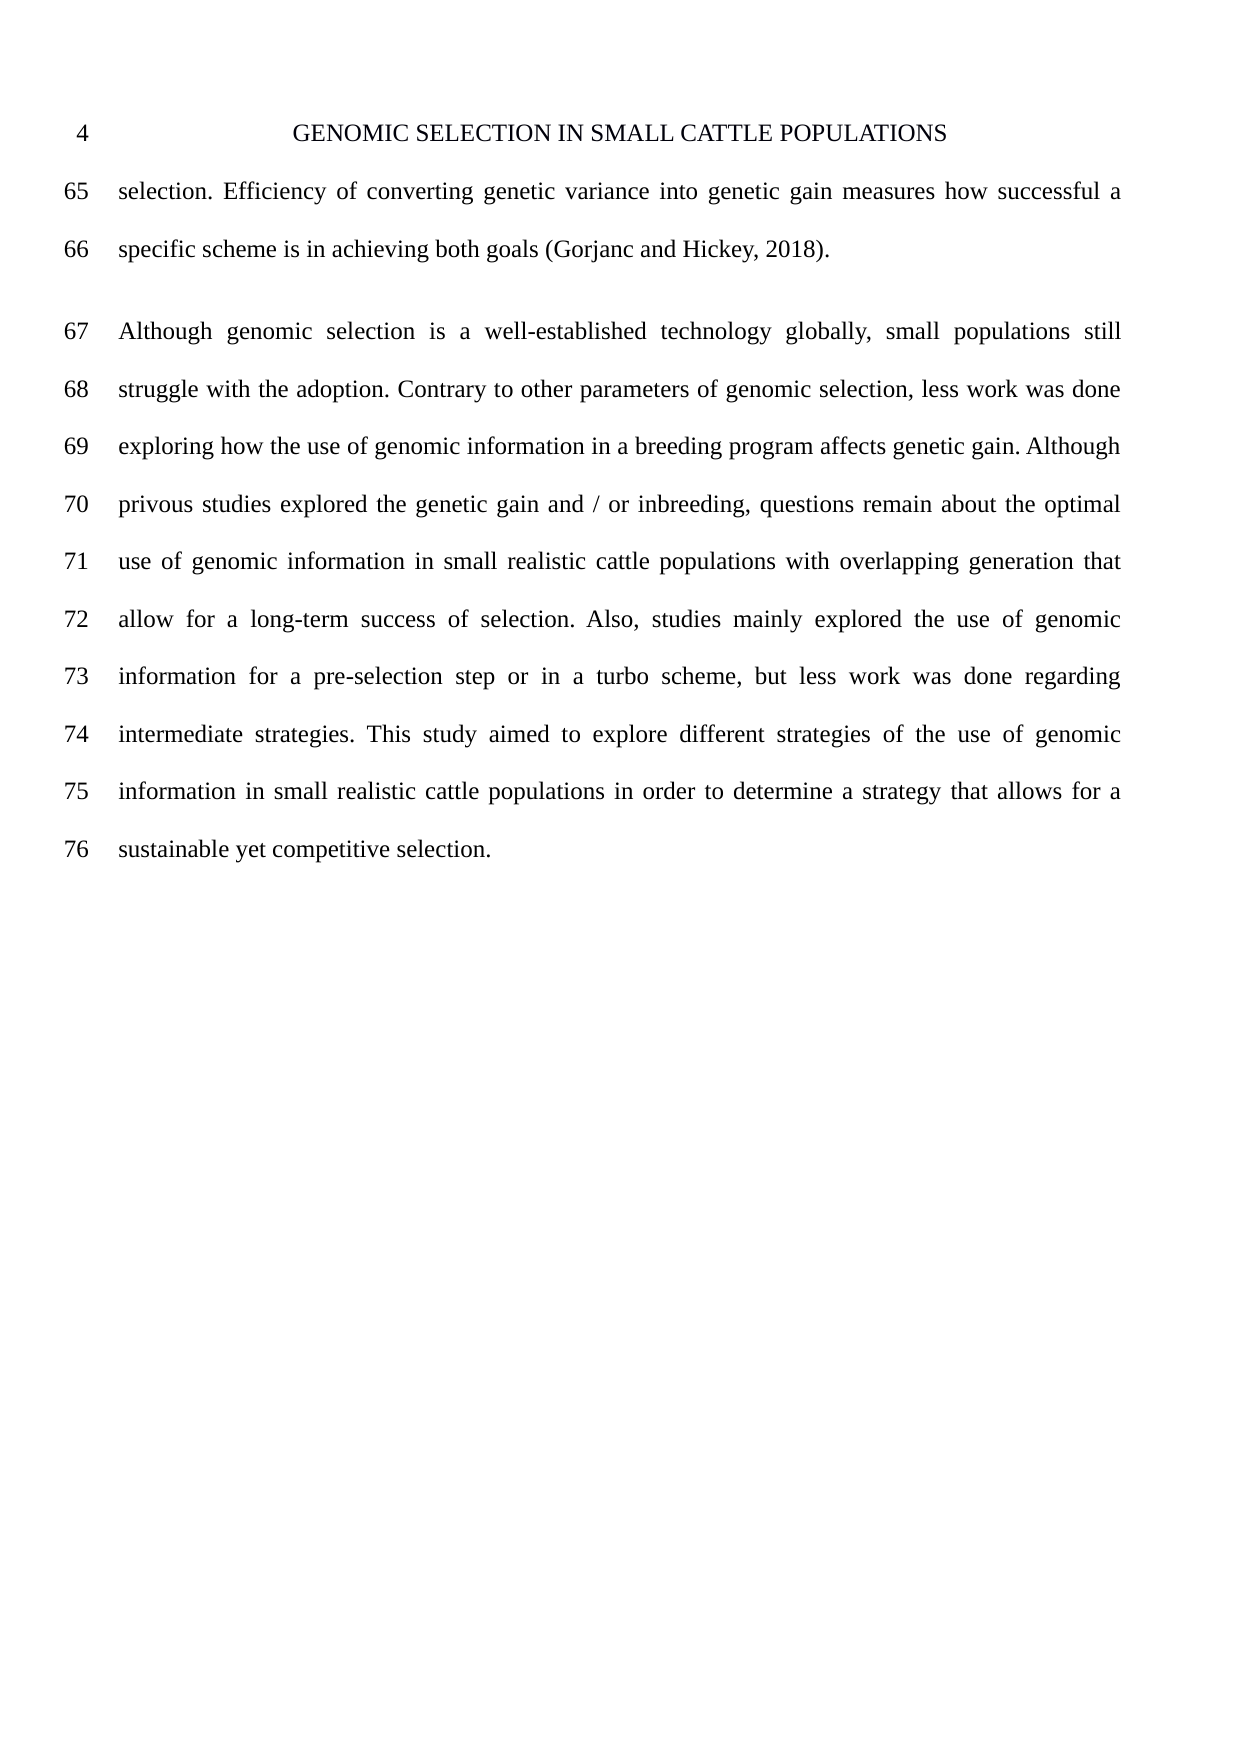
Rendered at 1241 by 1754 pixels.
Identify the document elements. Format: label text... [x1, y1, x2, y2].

text Although genomic selection is a well-established technology globally, small populations still struggle with the adoption. Contrary to other parameters of genomic selection, less work was done exploring how the use of genomic information in a breeding program affects genetic gain. Although privous studies explored the genetic gain and / or inbreeding, questions remain about the optimal use of genomic information in small realistic cattle populations with overlapping generation that allow for a long-term success of selection. Also, studies mainly explored the use of genomic information for a pre‑selection step or in a turbo scheme, but less work was done regarding intermediate strategies. This study aimed to explore different strategies of the use of genomic information in small realistic cattle populations in order to determine a strategy that allows for a sustainable yet competitive selection. [118, 316, 1122, 863]
text selection. Efficiency of converting genetic variance into genetic gain measures how successful a specific scheme is in achieving both goals (Gorjanc and Hickey, 2018). [118, 176, 1122, 263]
